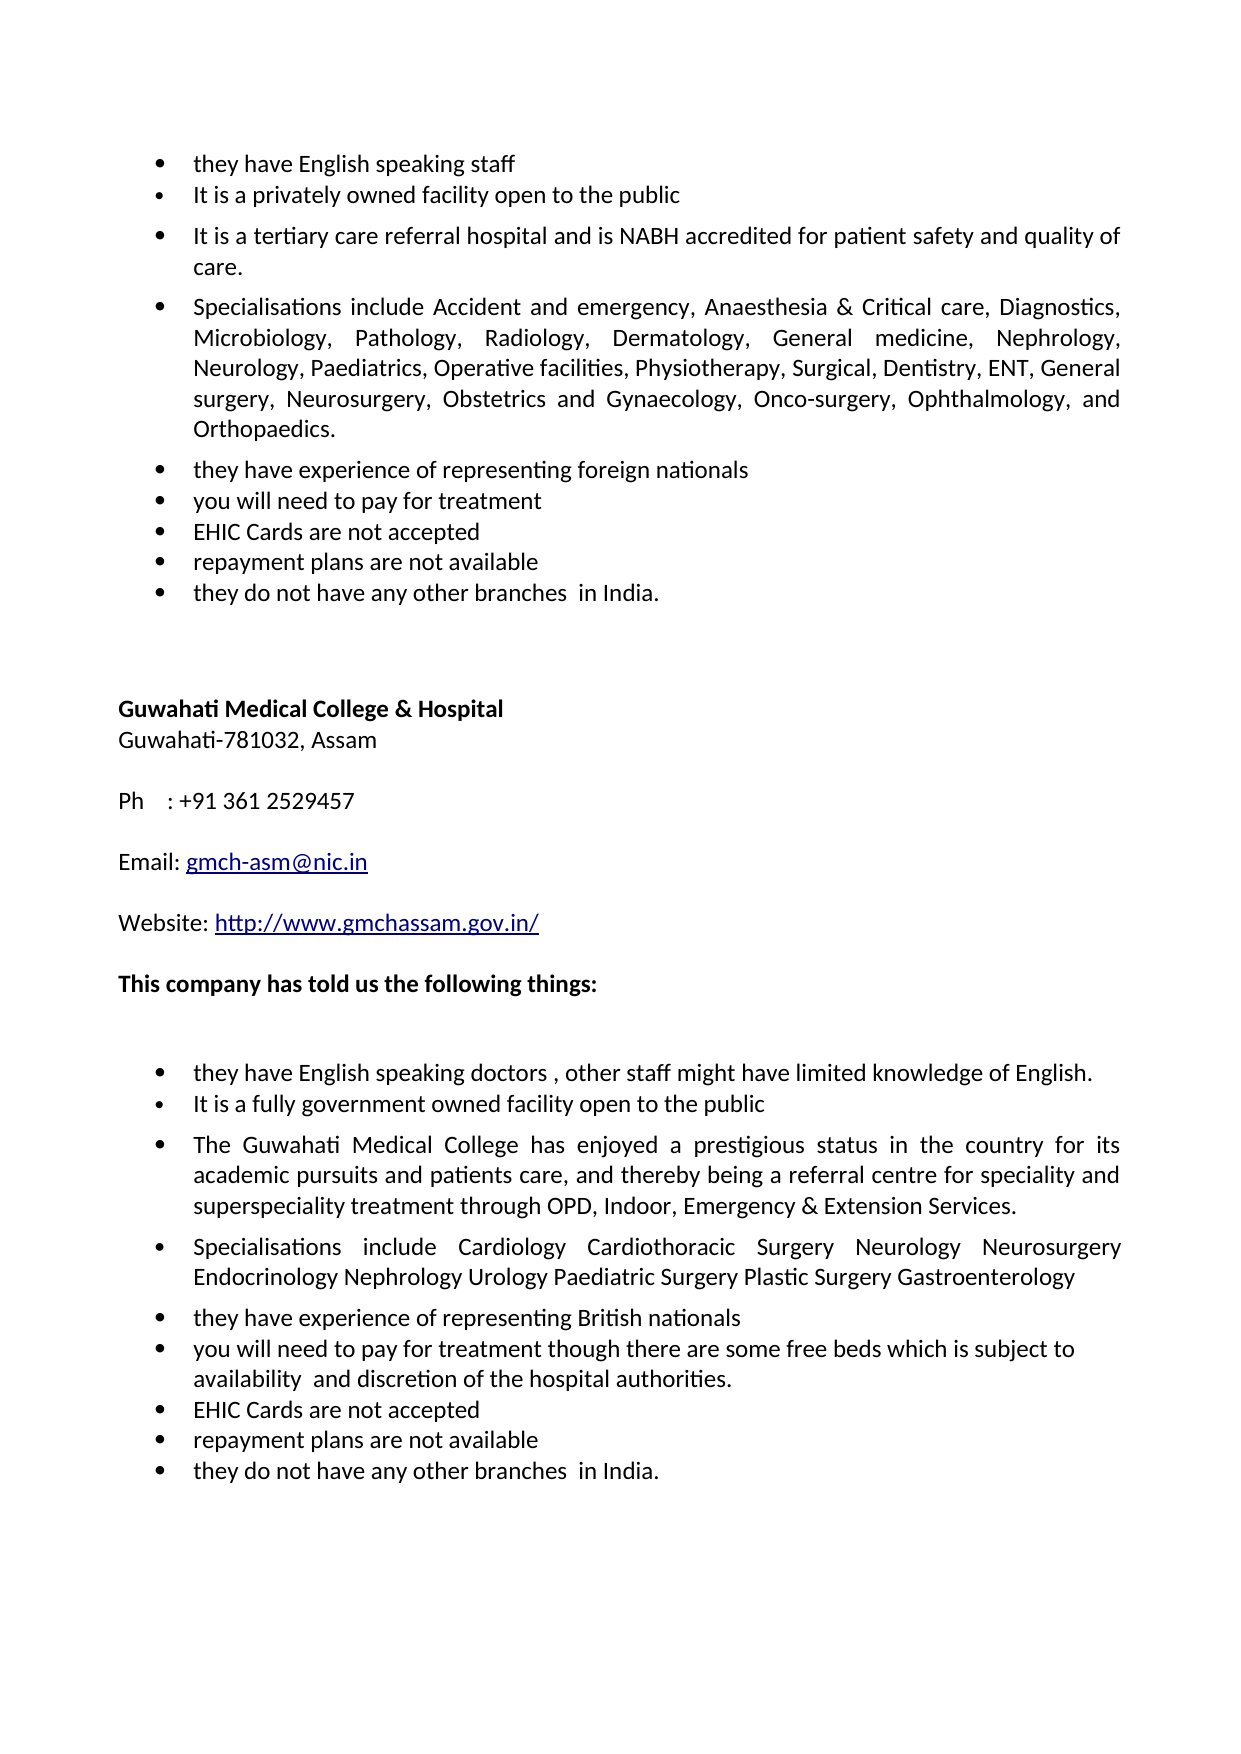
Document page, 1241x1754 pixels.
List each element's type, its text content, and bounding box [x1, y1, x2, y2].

text Ph : +91 361 2529457 [118, 785, 1122, 816]
list The Guwahati Medical College has enjoyed a prestigious status in the country for its academic pursuits and patients care, and thereby being a referral centre for speciality and superspeciality treatment through OPD, Indoor, Emergency & Extension Services. [156, 1129, 1122, 1220]
list you will need to pay for treatment though there are some free beds which is subject to availability and discretion of the hospital authorities. [156, 1333, 1122, 1394]
list you will need to pay for treatment [156, 485, 1122, 516]
list repayment plans are not available [156, 546, 1122, 577]
text Email: gmch-asm@nic.in [118, 846, 1122, 877]
list they do not have any other branches in India. [156, 1455, 1122, 1485]
list they have experience of representing foreign nationals [156, 454, 1122, 485]
list Specialisations include Accident and emergency, Anaesthesia & Critical care, Diagnostics, Microbiology, Pathology, Radiology, Dermatology, General medicine, Nephrology, Neurology, Paediatrics, Operative facilities, Physiotherapy, Surgical, Dentistry, ENT, General surgery, Neurosurgery, Obstetrics and Gynaecology, Onco-surgery, Ophthalmology, and Orthopaedics. [156, 292, 1122, 444]
list It is a fully government owned facility open to the public [156, 1088, 1122, 1118]
list EHIC Cards are not accepted [156, 516, 1122, 546]
text This company has told us the following things: [118, 968, 1122, 999]
text Guwahati Medical College & Hospital [118, 693, 1122, 724]
list they have English speaking staff [156, 149, 1122, 179]
text Guwahati-781032, Assam [118, 724, 1122, 754]
list EHIC Cards are not accepted [156, 1394, 1122, 1424]
list they do not have any other branches in India. [156, 577, 1122, 607]
text Website: http://www.gmchassam.gov.in/ [118, 907, 1122, 938]
list they have English speaking doctors , other staff might have limited knowledge of English. [156, 1057, 1122, 1088]
list It is a privately owned facility open to the public [156, 179, 1122, 210]
list Specialisations include Cardiology Cardiothoracic Surgery Neurology Neurosurgery Endocrinology Nephrology Urology Paediatric Surgery Plastic Surgery Gastroenterology [156, 1231, 1122, 1292]
list repayment plans are not available [156, 1424, 1122, 1455]
list It is a tertiary care referral hospital and is NABH accredited for patient safety and quality of care. [156, 220, 1122, 281]
list they have experience of representing British nationals [156, 1302, 1122, 1333]
